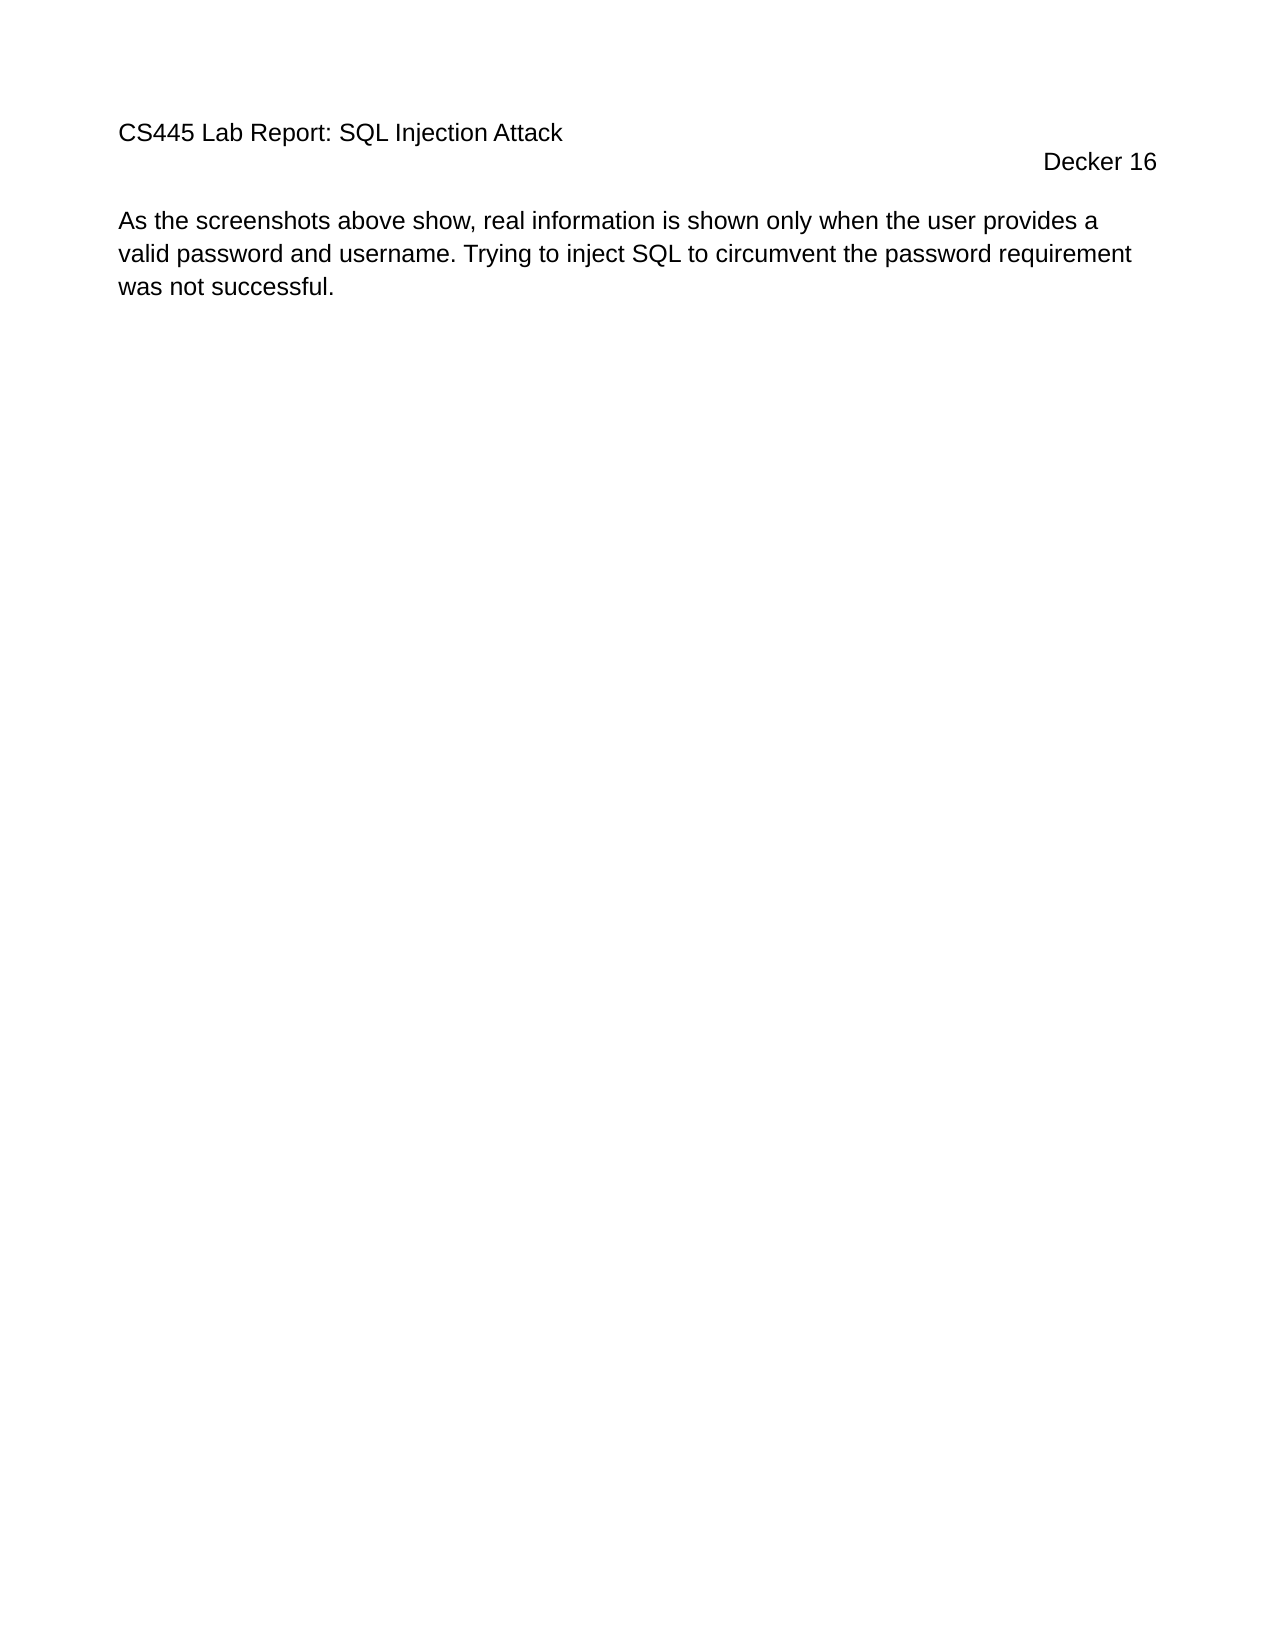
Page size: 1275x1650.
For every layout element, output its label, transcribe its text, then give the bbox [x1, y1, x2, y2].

text As the screenshots above show, real information is shown only when the user provides a valid password and username. Trying to inject SQL to circumvent the password requirement was not successful. [118, 206, 1157, 300]
